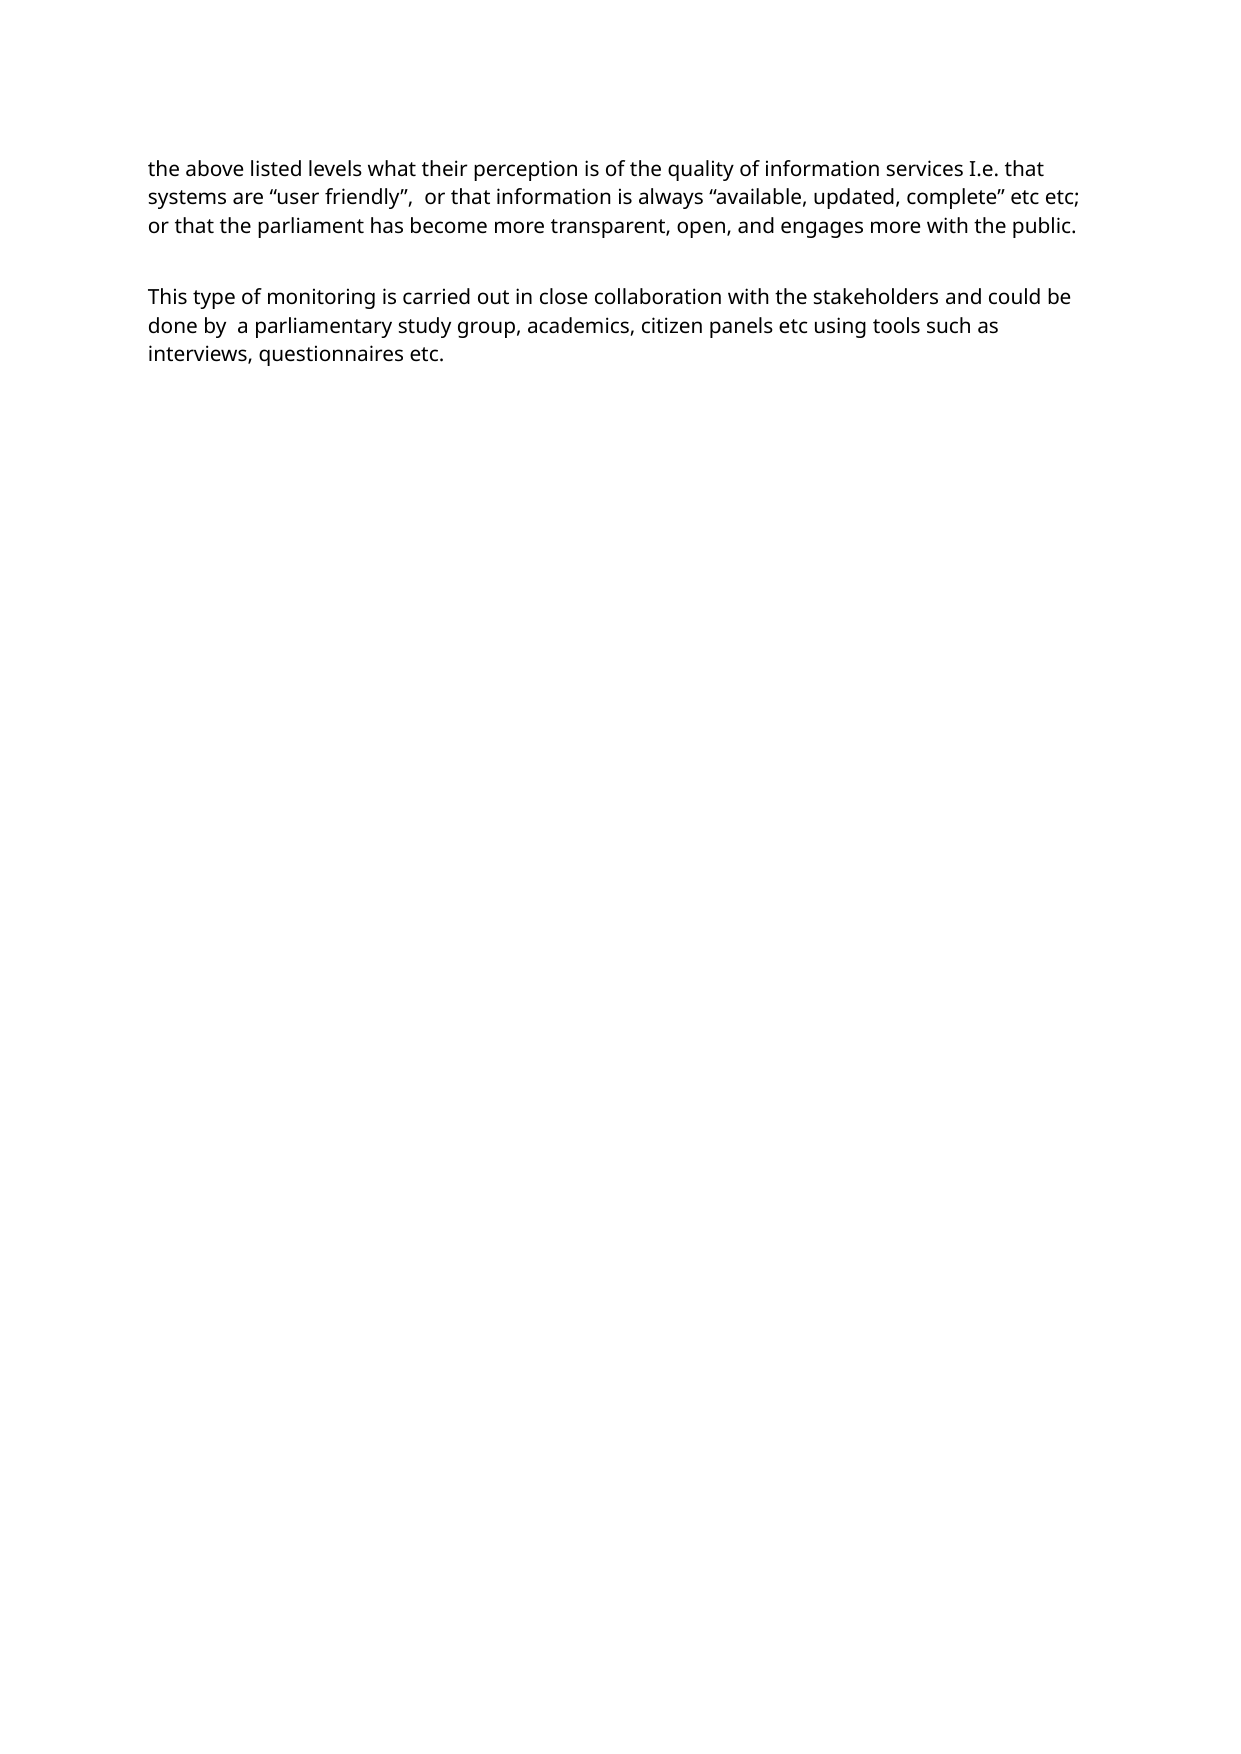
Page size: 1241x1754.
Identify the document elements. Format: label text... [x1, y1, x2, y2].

text This type of monitoring is carried out in close collaboration with the stakeholders and could be done by a parliamentary study group, academics, citizen panels etc using tools such as interviews, questionnaires etc. [148, 282, 1092, 368]
text the above listed levels what their perception is of the quality of information services I.e. that systems are “user friendly”, or that information is always “available, updated, complete” etc etc; or that the parliament has become more transparent, open, and engages more with the public. [148, 154, 1092, 239]
